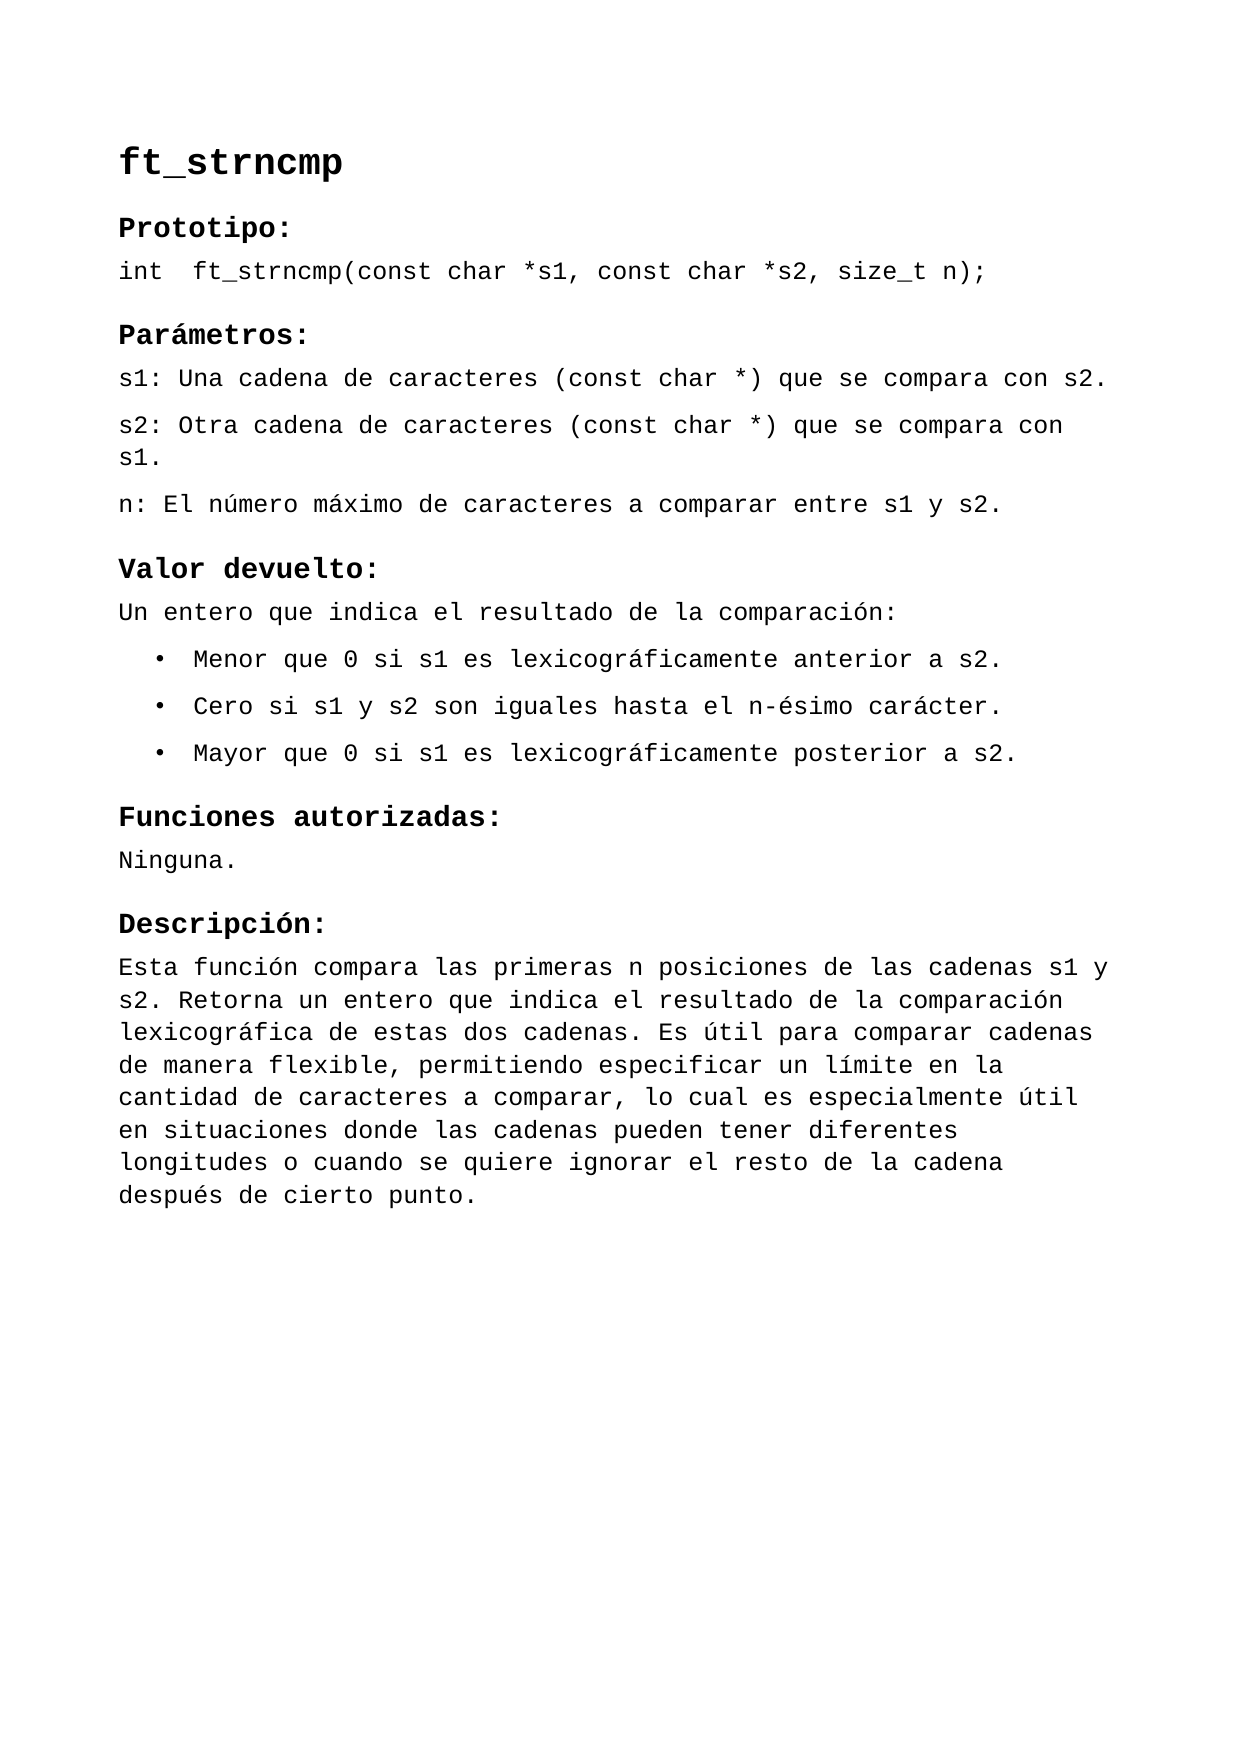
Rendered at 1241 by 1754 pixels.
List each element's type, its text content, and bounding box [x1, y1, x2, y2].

subtitle Funciones autorizadas: [118, 802, 1122, 835]
text Ninguna. [118, 848, 1122, 876]
text Un entero que indica el resultado de la comparación: [118, 599, 1122, 628]
text int ft_strncmp(const char *s1, const char *s2, size_t n); [118, 258, 1122, 287]
subtitle Prototipo: [118, 213, 1122, 246]
list Menor que 0 si s1 es lexicográficamente anterior a s2. [156, 646, 1122, 675]
subtitle Valor devuelto: [118, 554, 1122, 587]
text s1: Una cadena de caracteres (const char *) que se compara con s2. [118, 365, 1122, 394]
list Mayor que 0 si s1 es lexicográficamente posterior a s2. [156, 741, 1122, 769]
list Cero si s1 y s2 son iguales hasta el n-ésimo carácter. [156, 693, 1122, 722]
subtitle Parámetros: [118, 320, 1122, 353]
subtitle Descripción: [118, 909, 1122, 942]
text s2: Otra cadena de caracteres (const char *) que se compara con s1. [118, 412, 1122, 473]
text n: El número máximo de caracteres a comparar entre s1 y s2. [118, 492, 1122, 520]
text Esta función compara las primeras n posiciones de las cadenas s1 y s2. Retorna un entero que indica el resultado de la comparación lexicográfica de estas dos cadenas. Es útil para comparar cadenas de manera flexible, permitiendo especificar un límite en la cantidad de caracteres a comparar, lo cual es especialmente útil en situaciones donde las cadenas pueden tener diferentes longitudes o cuando se quiere ignorar el resto de la cadena después de cierto punto. [118, 955, 1122, 1211]
subtitle ft_strncmp [118, 143, 1122, 186]
